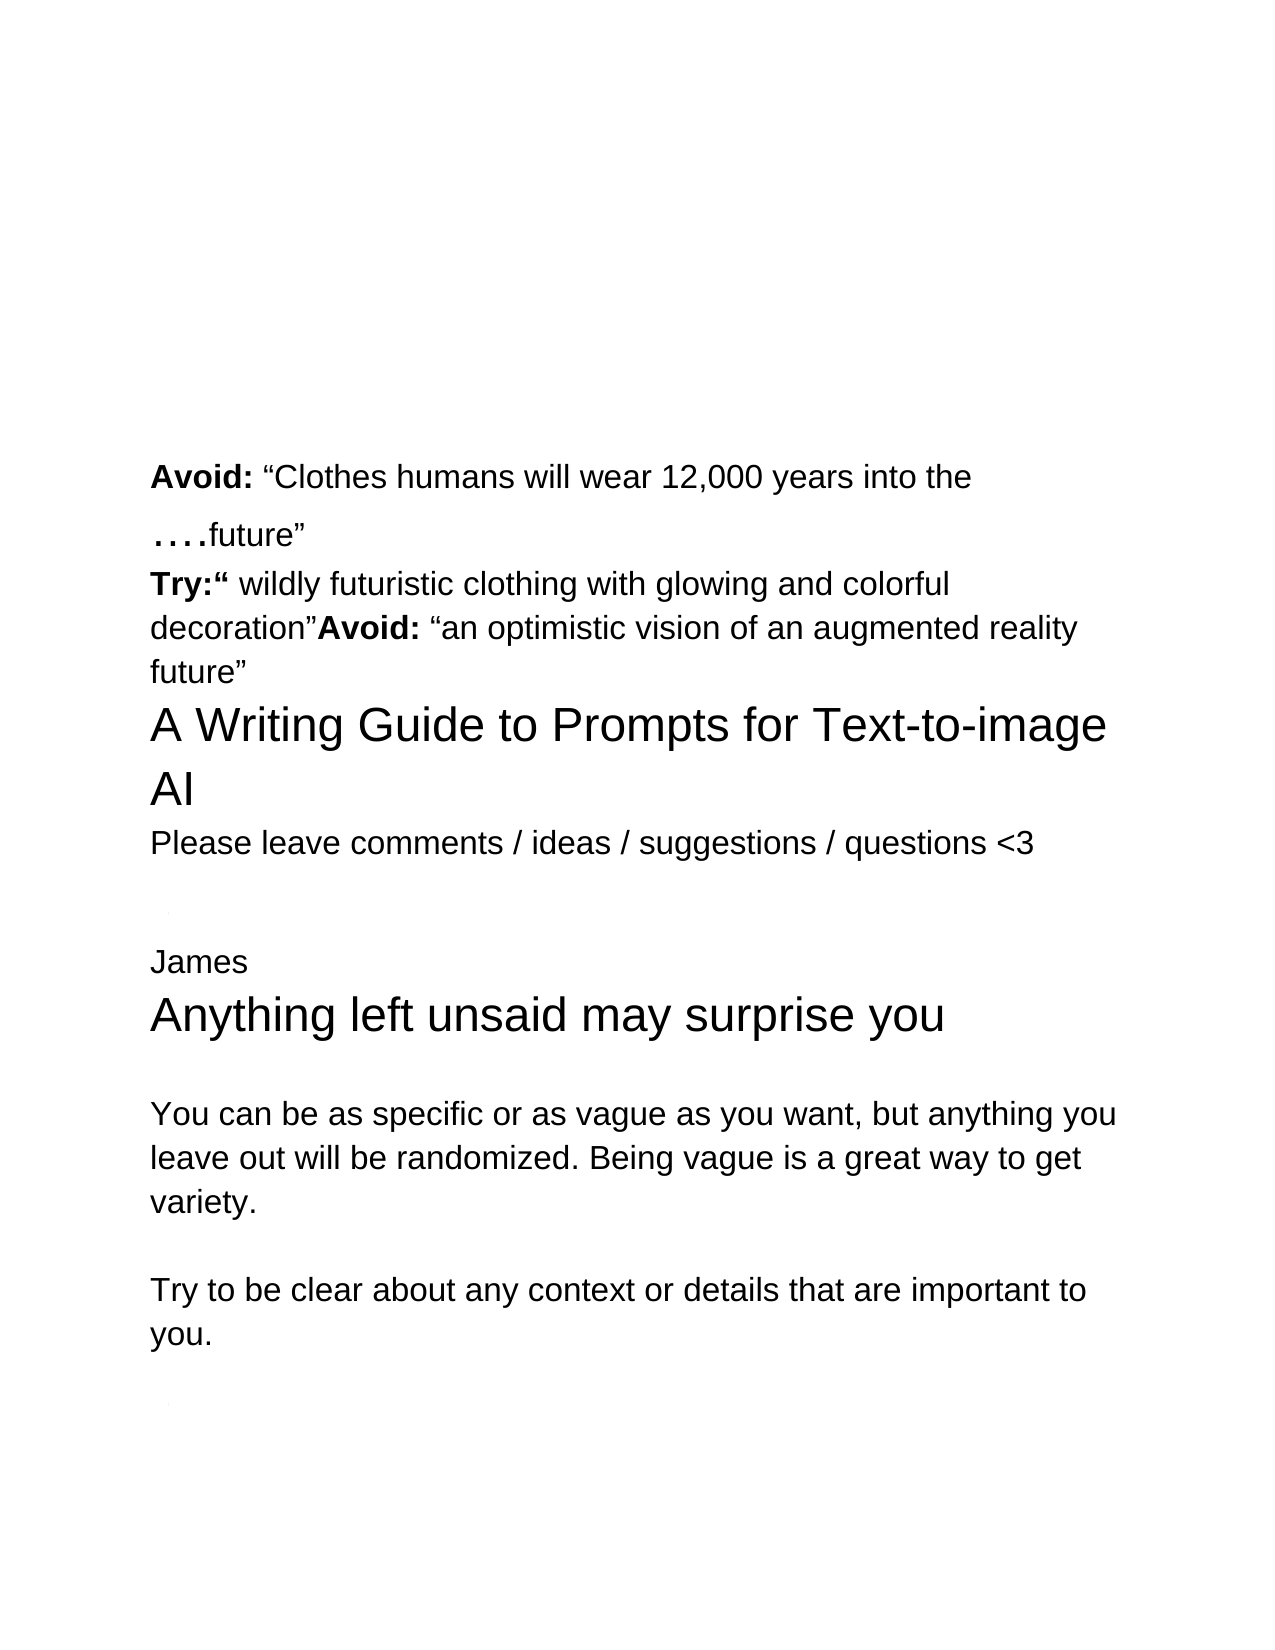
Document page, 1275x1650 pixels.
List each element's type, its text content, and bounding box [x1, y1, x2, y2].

text Anything left unsaid may surprise you [150, 986, 1125, 1041]
text You can be as specific or as vague as you want, but anything you leave out will be randomized. Being vague is a great way to get variety. [150, 1094, 1125, 1220]
text A Writing Guide to Prompts for Text-to-image AI [150, 697, 1125, 815]
text James [150, 942, 1125, 980]
text Try:“ wildly futuristic clothing with glowing and colorful decoration”Avoid: “an optimistic vision of an augmented reality future” [150, 564, 1125, 691]
text Try to be clear about any context or details that are important to you. [150, 1270, 1125, 1353]
text Please leave comments / ideas / suggestions / questions <3 [150, 823, 1125, 906]
text Avoid: “Clothes humans will wear 12,000 years into the ….future” [150, 457, 1125, 556]
